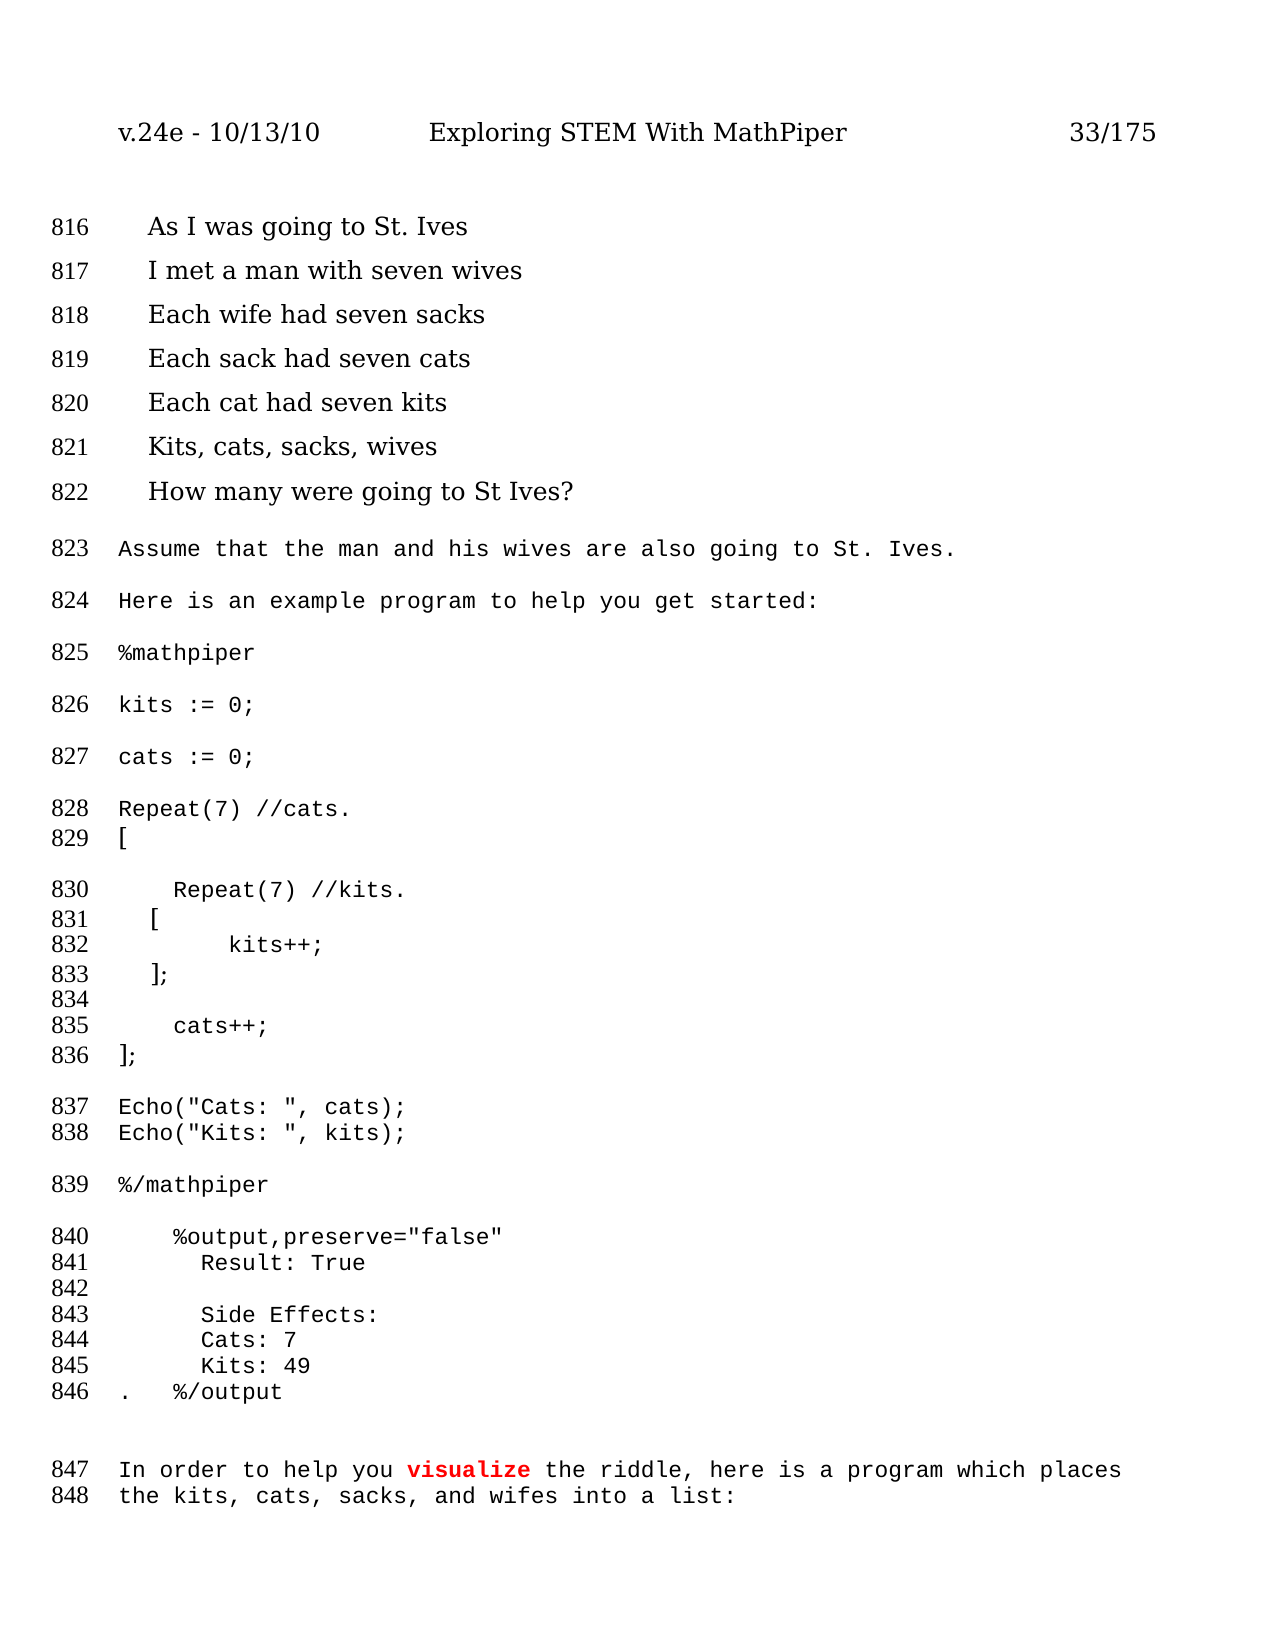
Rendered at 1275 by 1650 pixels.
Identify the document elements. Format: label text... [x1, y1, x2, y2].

text ]; [118, 1040, 1157, 1069]
text Repeat(7) //cats. [118, 797, 1157, 823]
text [ [118, 823, 1157, 852]
text ]; [118, 959, 1157, 988]
text Side Effects: [118, 1303, 1157, 1329]
text As I was going to St. Ives [148, 212, 1157, 241]
text Kits: 49 [118, 1355, 1157, 1381]
text Each wife had seven sacks [148, 300, 1157, 329]
text In order to help you visualize the riddle, here is a program which places the kits, cats, sacks, and wifes into a list: [118, 1458, 1157, 1510]
text . %/output [118, 1381, 1157, 1407]
text Echo("Kits: ", kits); [118, 1121, 1157, 1147]
text Kits, cats, sacks, wives [148, 432, 1157, 462]
text Each sack had seven cats [148, 344, 1157, 373]
text kits++; [118, 933, 1157, 959]
text Repeat(7) //kits. [118, 878, 1157, 904]
text Each cat had seven kits [148, 388, 1157, 417]
text %/mathpiper [118, 1173, 1157, 1199]
text How many were going to St Ives? [148, 477, 1157, 506]
text Assume that the man and his wives are also going to St. Ives. [118, 538, 1157, 564]
text Result: True [118, 1251, 1157, 1277]
text kits := 0; [118, 693, 1157, 719]
text %mathpiper [118, 642, 1157, 667]
text I met a man with seven wives [148, 256, 1157, 285]
text [ [118, 904, 1157, 933]
text cats := 0; [118, 745, 1157, 771]
text %output,preserve="false" [118, 1225, 1157, 1251]
text Here is an example program to help you get started: [118, 590, 1157, 616]
text Cats: 7 [118, 1329, 1157, 1355]
text Echo("Cats: ", cats); [118, 1095, 1157, 1121]
text cats++; [118, 1014, 1157, 1040]
